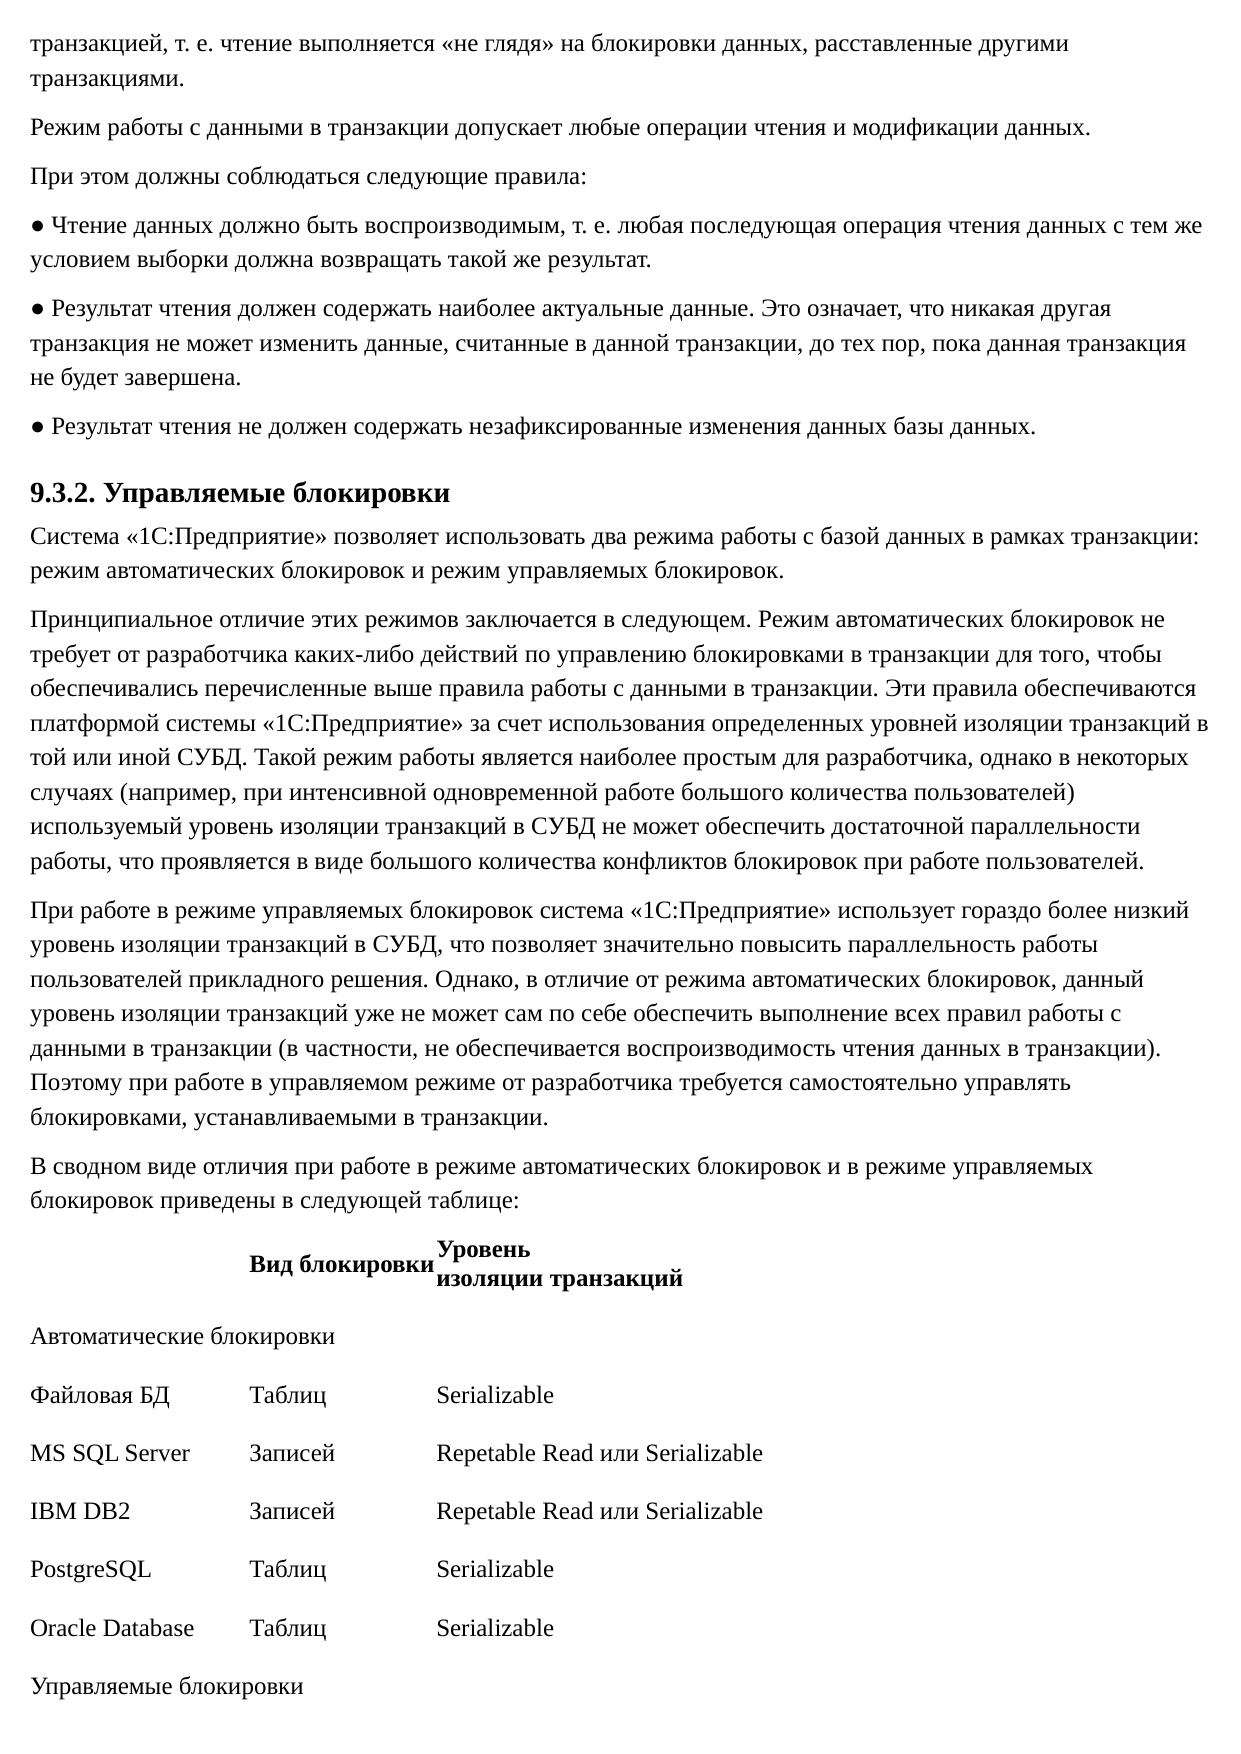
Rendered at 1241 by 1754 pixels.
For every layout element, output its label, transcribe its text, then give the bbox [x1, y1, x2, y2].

text транзакцией, т. е. чтение выполняется «не глядя» на блокировки данных, расставленные другими транзакциями. [30, 28, 1211, 91]
text При этом должны соблюдаться следующие правила: [30, 161, 1211, 189]
table_cell MS SQL Server [30, 1438, 249, 1496]
subtitle 9.3.2. Управляемые блокировки [30, 475, 1211, 508]
table_cell PostgreSQL [30, 1554, 249, 1613]
table_cell IBM DB2 [30, 1496, 249, 1554]
table_cell Serializable [436, 1554, 765, 1613]
text Режим работы с данными в транзакции допускает любые операции чтения и модификации данных. [30, 112, 1211, 140]
table_cell Serializable [436, 1380, 765, 1438]
table_cell Repetable Read или Serializable [436, 1438, 765, 1496]
table_header Уровень изоляции транзакций [436, 1235, 765, 1321]
table_cell Автоматические блокировки [30, 1321, 765, 1380]
table_header Вид блокировки [249, 1235, 436, 1321]
table_cell Oracle Database [30, 1613, 249, 1671]
table_cell Файловая БД [30, 1380, 249, 1438]
text В сводном виде отличия при работе в режиме автоматических блокировок и в режиме управляемых блокировок приведены в следующей таблице: [30, 1151, 1211, 1214]
table_header [30, 1235, 249, 1321]
text ● Результат чтения должен содержать наиболее актуальные данные. Это означает, что никакая другая транзакция не может изменить данные, считанные в данной транзакции, до тех пор, пока данная транзакция не будет завершена. [30, 293, 1211, 391]
text Система «1С:Предприятие» позволяет использовать два режима работы с базой данных в рамках транзакции: режим автоматических блокировок и режим управляемых блокировок. [30, 521, 1211, 584]
table_cell Управляемые блокировки [30, 1671, 765, 1729]
table_cell Таблиц [249, 1554, 436, 1613]
text При работе в режиме управляемых блокировок система «1С:Предприятие» использует гораздо более низкий уровень изоляции транзакций в СУБД, что позволяет значительно повысить параллельность работы пользователей прикладного решения. Однако, в отличие от режима автоматических блокировок, данный уровень изоляции транзакций уже не может сам по себе обеспечить выполнение всех правил работы с данными в транзакции (в частности, не обеспечивается воспроизводимость чтения данных в транзакции). Поэтому при работе в управляемом режиме от разработчика требуется самостоятельно управлять блокировками, устанавливаемыми в транзакции. [30, 895, 1211, 1131]
table_cell Serializable [436, 1613, 765, 1671]
table_cell Repetable Read или Serializable [436, 1496, 765, 1554]
text ● Результат чтения не должен содержать незафиксированные изменения данных базы данных. [30, 411, 1211, 440]
table_cell Таблиц [249, 1613, 436, 1671]
table_cell Записей [249, 1438, 436, 1496]
text ● Чтение данных должно быть воспроизводимым, т. е. любая последующая операция чтения данных с тем же условием выборки должна возвращать такой же результат. [30, 210, 1211, 273]
table_cell Записей [249, 1496, 436, 1554]
text Принципиальное отличие этих режимов заключается в следующем. Режим автоматических блокировок не требует от разработчика каких-либо действий по управлению блокировками в транзакции для того, чтобы обеспечивались перечисленные выше правила работы с данными в транзакции. Эти правила обеспечиваются платформой системы «1С:Предприятие» за счет использования определенных уровней изоляции транзакций в той или иной СУБД. Такой режим работы является наиболее простым для разработчика, однако в некоторых случаях (например, при интенсивной одновременной работе большого количества пользователей) используемый уровень изоляции транзакций в СУБД не может обеспечить достаточной параллельности работы, что проявляется в виде большого количества конфликтов блокировок при работе пользователей. [30, 604, 1211, 875]
table_cell Таблиц [249, 1380, 436, 1438]
